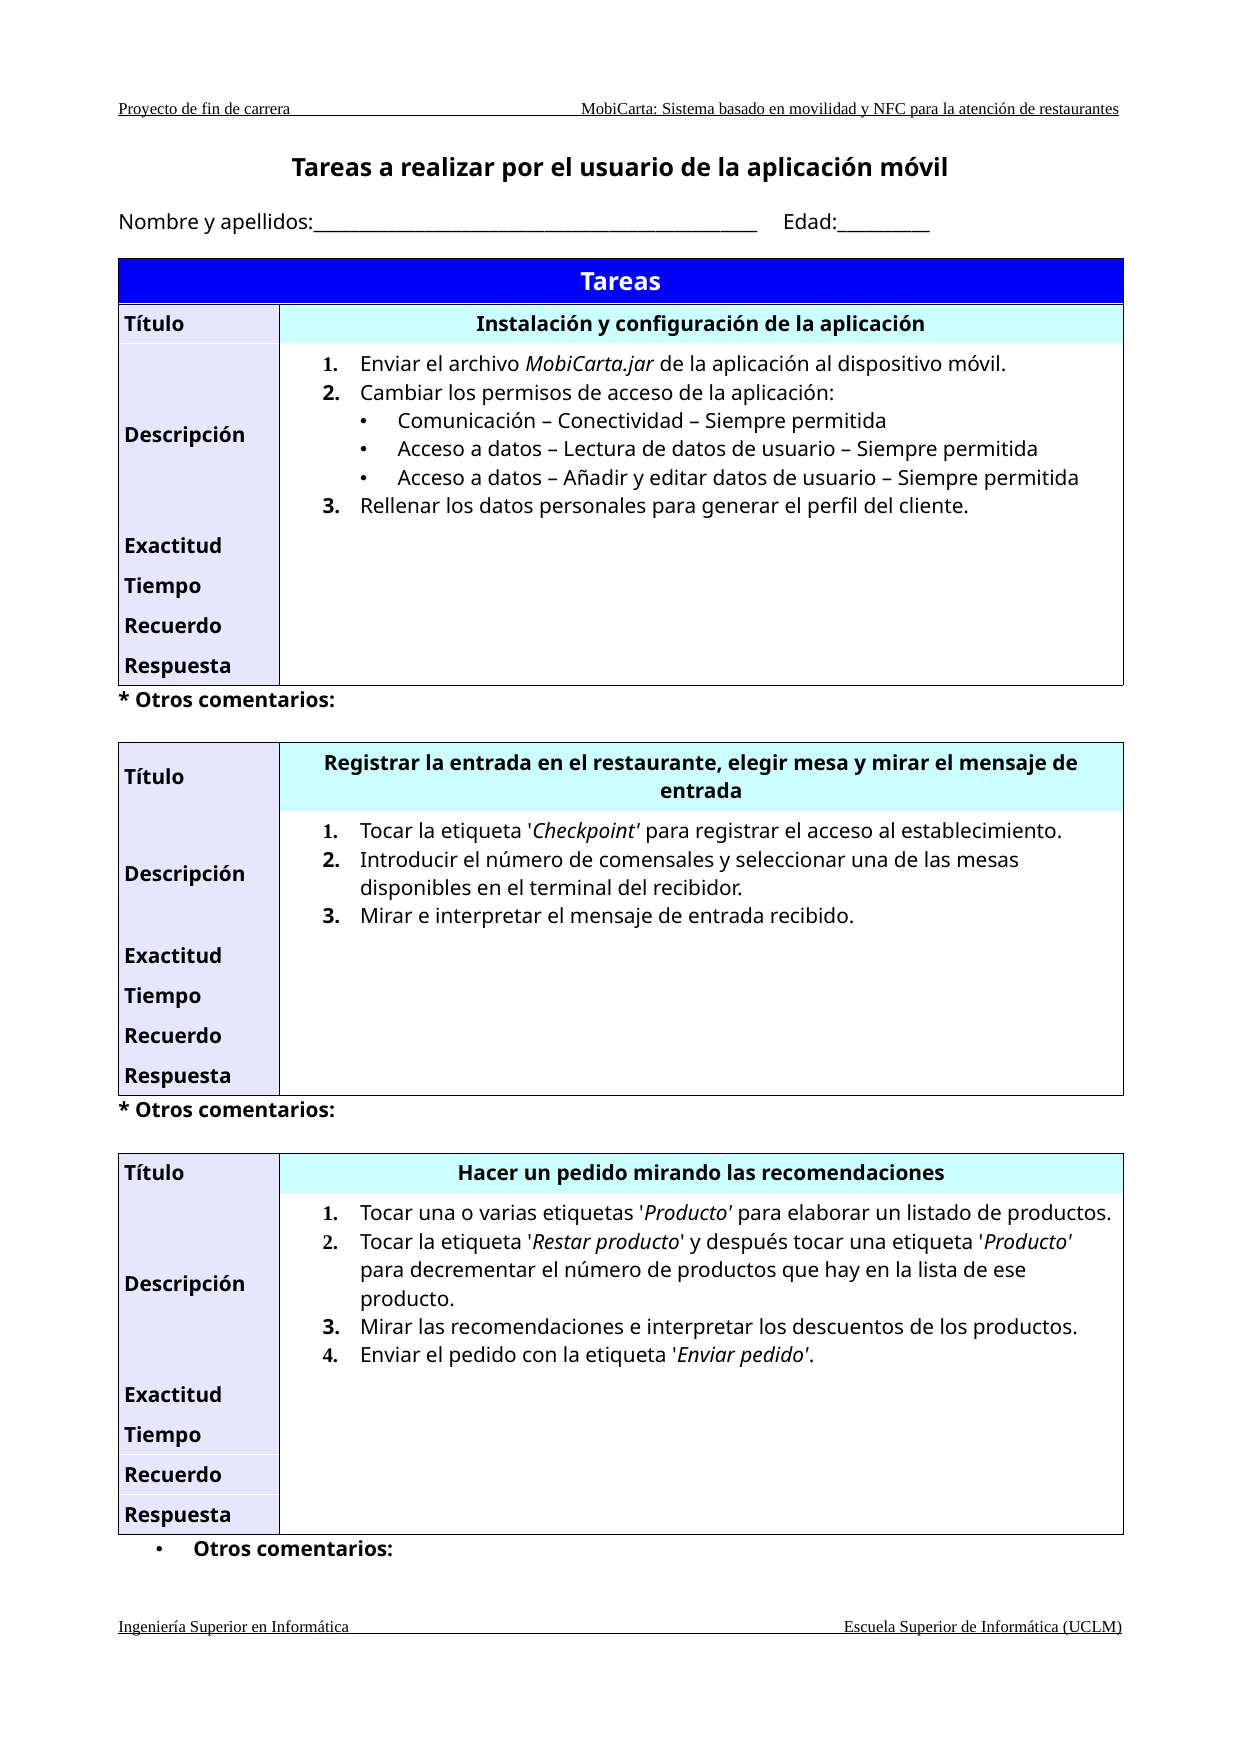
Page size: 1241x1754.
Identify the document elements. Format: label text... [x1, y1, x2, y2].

table_cell [280, 936, 1123, 976]
table_cell [280, 645, 1123, 685]
table_cell Instalación y configuración de la aplicación [280, 305, 1123, 343]
table_cell Enviar el archivo MobiCarta.jar de la aplicación al dispositivo móvil. Cambiar los permisos de acceso de la aplicación: Comunicación – Conectividad – Siempre permitida Acceso a datos – Lectura de datos de usuario – Siempre permitida Acceso a datos – Añadir y editar datos de usuario – Siempre permitida Rellenar los datos personales para generar el perfil del cliente. [280, 344, 1123, 526]
table_cell Descripción [119, 811, 279, 936]
table_cell Recuerdo [119, 1455, 279, 1494]
table_cell Exactitud [119, 1375, 279, 1415]
text Nombre y apellidos:________________________________________________ Edad:__________ [118, 207, 1122, 235]
table_cell [280, 526, 1123, 566]
table_header Registrar la entrada en el restaurante, elegir mesa y mirar el mensaje de entrada [280, 743, 1123, 811]
table_cell Respuesta [119, 1056, 279, 1095]
table_cell Título [119, 305, 279, 343]
table_cell Descripción [119, 1193, 279, 1375]
table_header Tareas [119, 259, 1123, 303]
table_cell [280, 1016, 1123, 1056]
table_cell Recuerdo [119, 1016, 279, 1056]
text * Otros comentarios: [118, 686, 1122, 714]
table_cell [280, 566, 1123, 605]
table_header Hacer un pedido mirando las recomendaciones [280, 1154, 1123, 1193]
table_cell Exactitud [119, 936, 279, 976]
text Tareas a realizar por el usuario de la aplicación móvil [118, 150, 1122, 184]
list Otros comentarios: [156, 1535, 1122, 1563]
table_cell Tocar la etiqueta 'Checkpoint' para registrar el acceso al establecimiento. Introducir el número de comensales y seleccionar una de las mesas disponibles en el terminal del recibidor. Mirar e interpretar el mensaje de entrada recibido. [280, 811, 1123, 936]
table_cell [280, 1455, 1123, 1494]
table_cell Respuesta [119, 645, 279, 685]
table_cell Tiempo [119, 1415, 279, 1454]
table_header Título [119, 743, 279, 811]
table_cell Descripción [119, 344, 279, 526]
table_cell [280, 1415, 1123, 1454]
table_cell [280, 605, 1123, 645]
text * Otros comentarios: [118, 1096, 1122, 1124]
table_cell [280, 976, 1123, 1016]
table_cell Recuerdo [119, 605, 279, 645]
table_header Título [119, 1154, 279, 1193]
table_cell [280, 1056, 1123, 1095]
table_cell Tocar una o varias etiquetas 'Producto' para elaborar un listado de productos. Tocar la etiqueta 'Restar producto' y después tocar una etiqueta 'Producto' para decrementar el número de productos que hay en la lista de ese producto. Mirar las recomendaciones e interpretar los descuentos de los productos. Enviar el pedido con la etiqueta 'Enviar pedido'. [280, 1193, 1123, 1375]
table_cell Exactitud [119, 526, 279, 566]
table_cell [280, 1495, 1123, 1534]
table_cell [280, 1375, 1123, 1415]
table_cell Respuesta [119, 1495, 279, 1534]
table_cell Tiempo [119, 566, 279, 605]
table_cell Tiempo [119, 976, 279, 1016]
